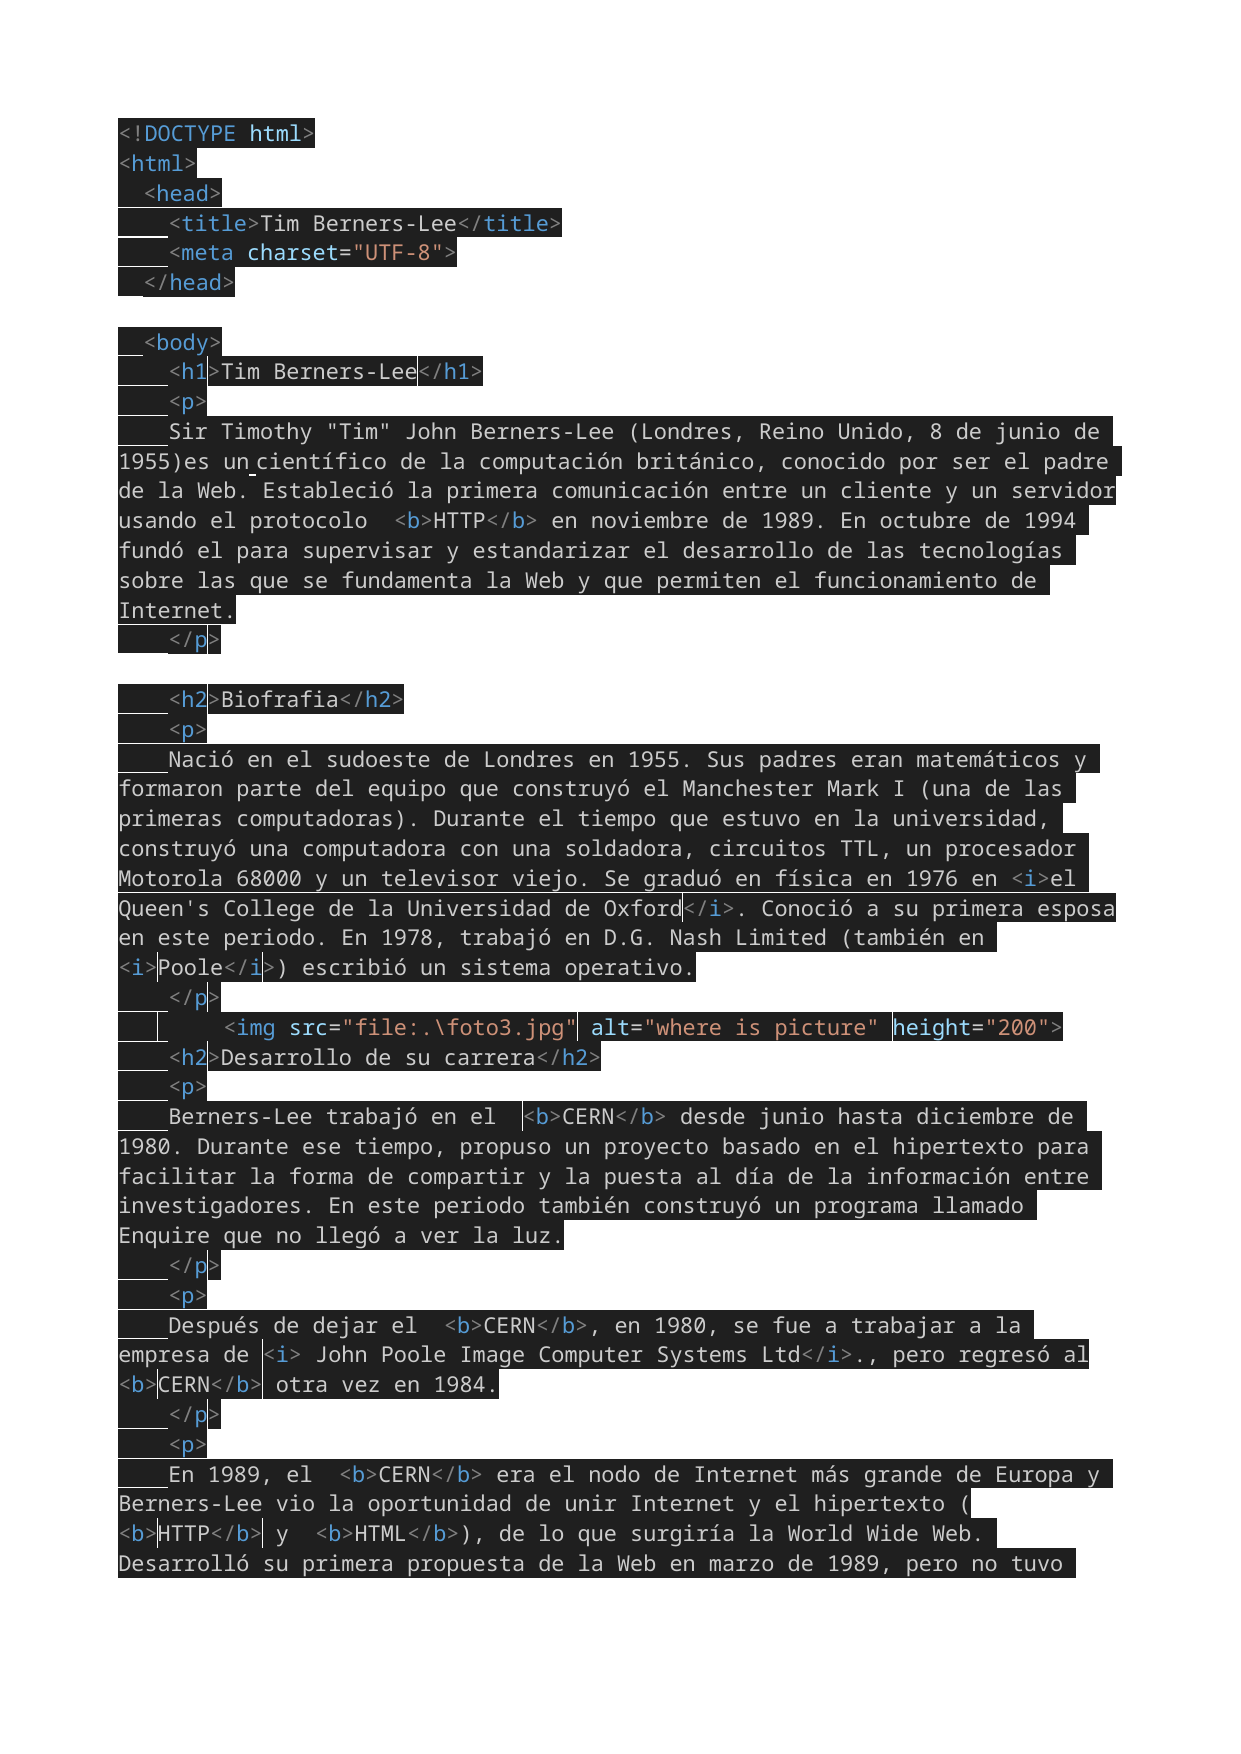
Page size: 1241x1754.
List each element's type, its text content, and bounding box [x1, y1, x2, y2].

text <body> [118, 327, 1122, 356]
text </p> [118, 1399, 1122, 1429]
text <p> [118, 714, 1122, 743]
text Sir Timothy "Tim" John Berners-Lee (Londres, Reino Unido, 8 de junio de 1955)es un científico de la computación británico, conocido por ser el padre de la Web. Estableció la primera comunicación entre un cliente y un servidor usando el protocolo <b>HTTP</b> en noviembre de 1989. En octubre de 1994 fundó el para supervisar y estandarizar el desarrollo de las tecnologías sobre las que se fundamenta la Web y que permiten el funcionamiento de Internet. [118, 416, 1122, 624]
text <!DOCTYPE html> [118, 118, 1122, 148]
text </p> [118, 1250, 1122, 1280]
text <img src="file:.\foto3.jpg" alt="where is picture" height="200"> [118, 1012, 1122, 1041]
text En 1989, el <b>CERN</b> era el nodo de Internet más grande de Europa y Berners-Lee vio la oportunidad de unir Internet y el hipertexto ( <b>HTTP</b> y <b>HTML</b>), de lo que surgiría la World Wide Web. Desarrolló su primera propuesta de la Web en marzo de 1989, pero no tuvo [118, 1458, 1122, 1578]
text </head> [118, 267, 1122, 297]
text <p> [118, 1071, 1122, 1101]
text <h2>Biofrafia</h2> [118, 684, 1122, 714]
text <title>Tim Berners-Lee</title> [118, 207, 1122, 237]
text <meta charset="UTF-8"> [118, 237, 1122, 267]
text Nació en el sudoeste de Londres en 1955. Sus padres eran matemáticos y formaron parte del equipo que construyó el Manchester Mark I (una de las primeras computadoras). Durante el tiempo que estuvo en la universidad, construyó una computadora con una soldadora, circuitos TTL, un procesador Motorola 68000 y un televisor viejo. Se graduó en física en 1976 en <i>el Queen's College de la Universidad de Oxford</i>. Conoció a su primera esposa en este periodo. En 1978, trabajó en D.G. Nash Limited (también en <i>Poole</i>) escribió un sistema operativo. [118, 743, 1122, 982]
text <p> [118, 1280, 1122, 1309]
text <p> [118, 386, 1122, 416]
text <head> [118, 178, 1122, 207]
text </p> [118, 624, 1122, 654]
text <h2>Desarrollo de su carrera</h2> [118, 1041, 1122, 1071]
text <html> [118, 148, 1122, 178]
text <h1>Tim Berners-Lee</h1> [118, 356, 1122, 386]
text </p> [118, 982, 1122, 1012]
text Después de dejar el <b>CERN</b>, en 1980, se fue a trabajar a la empresa de <i> John Poole Image Computer Systems Ltd</i>., pero regresó al <b>CERN</b> otra vez en 1984. [118, 1309, 1122, 1399]
text <p> [118, 1429, 1122, 1458]
text Berners-Lee trabajó en el <b>CERN</b> desde junio hasta diciembre de 1980. Durante ese tiempo, propuso un proyecto basado en el hipertexto para facilitar la forma de compartir y la puesta al día de la información entre investigadores. En este periodo también construyó un programa llamado Enquire que no llegó a ver la luz. [118, 1101, 1122, 1250]
